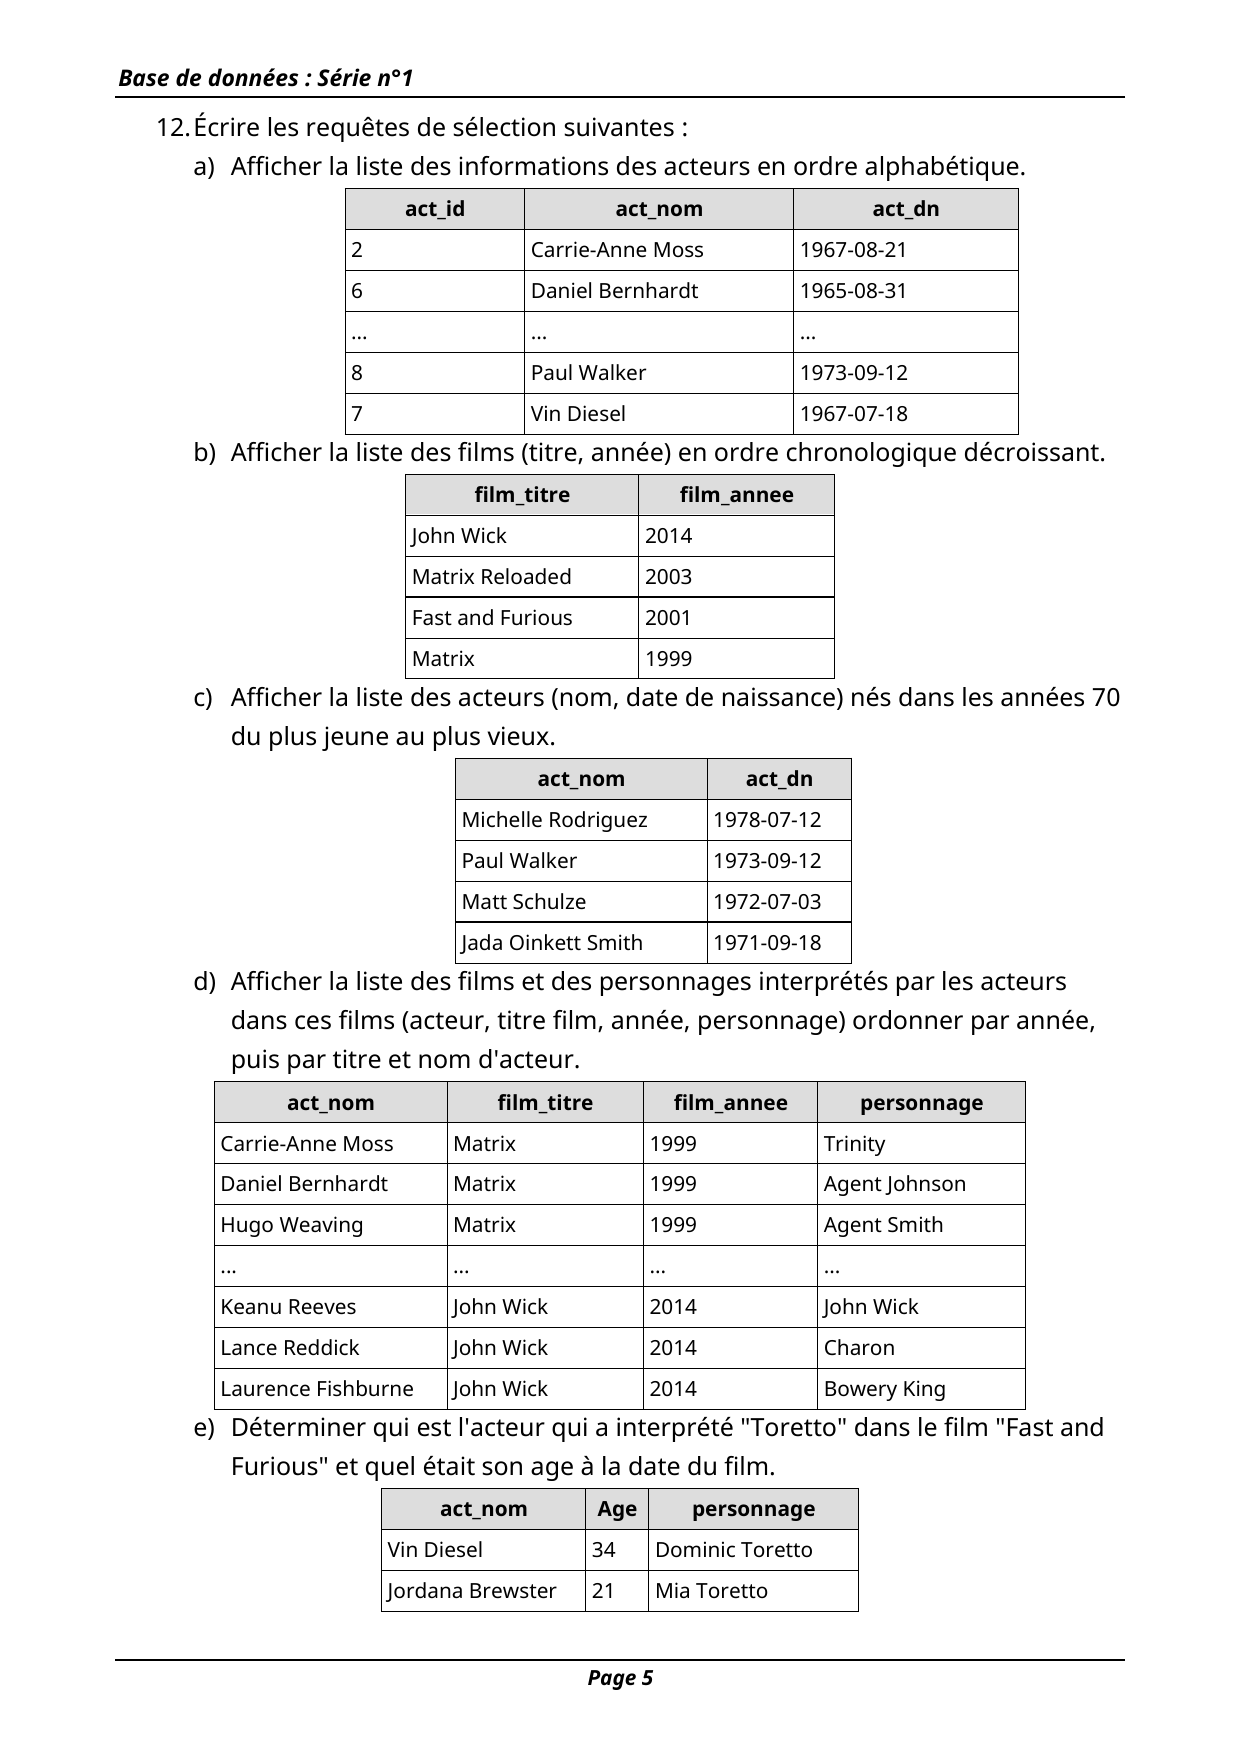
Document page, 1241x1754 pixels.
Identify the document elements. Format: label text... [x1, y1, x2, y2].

table_cell 2014 [644, 1369, 817, 1408]
table_cell ... [818, 1246, 1025, 1286]
table_header film_annee [639, 475, 834, 514]
table_cell ... [794, 312, 1018, 352]
table_cell ... [448, 1246, 643, 1286]
table_header personnage [818, 1082, 1025, 1122]
table_cell Trinity [818, 1123, 1025, 1163]
table_cell Keanu Reeves [215, 1287, 447, 1327]
table_cell Mia Toretto [649, 1571, 858, 1611]
table_cell Matt Schulze [456, 882, 707, 921]
table_cell John Wick [448, 1369, 643, 1408]
table_cell Jordana Brewster [382, 1571, 585, 1611]
table_header act_nom [215, 1082, 447, 1122]
list Afficher la liste des acteurs (nom, date de naissance) nés dans les années 70 du plus jeune au plus vieux. [193, 679, 1122, 753]
table_header act_dn [708, 759, 851, 799]
table_header film_titre [406, 475, 638, 514]
table_header film_annee [644, 1082, 817, 1122]
table_cell ... [644, 1246, 817, 1286]
table_header act_nom [382, 1489, 585, 1529]
table_cell 2003 [639, 557, 834, 596]
table_cell Jada Oinkett Smith [456, 923, 707, 962]
table_cell John Wick [818, 1287, 1025, 1327]
table_cell Agent Johnson [818, 1164, 1025, 1204]
table_cell 21 [586, 1571, 648, 1611]
table_cell Laurence Fishburne [215, 1369, 447, 1408]
list Écrire les requêtes de sélection suivantes : [156, 109, 1122, 143]
table_header film_titre [448, 1082, 643, 1122]
table_cell 1972-07-03 [708, 882, 851, 921]
table_cell Dominic Toretto [649, 1530, 858, 1570]
table_cell Bowery King [818, 1369, 1025, 1408]
table_cell John Wick [406, 516, 638, 556]
table_header act_id [346, 189, 524, 229]
table_cell Vin Diesel [382, 1530, 585, 1570]
table_cell Carrie-Anne Moss [525, 230, 793, 270]
list Afficher la liste des informations des acteurs en ordre alphabétique. [193, 149, 1122, 183]
table_cell Charon [818, 1328, 1025, 1367]
table_header act_nom [525, 189, 793, 229]
table_cell 8 [346, 353, 524, 392]
table_cell 1973-09-12 [708, 841, 851, 881]
table_cell Vin Diesel [525, 394, 793, 433]
list Afficher la liste des films (titre, année) en ordre chronologique décroissant. [193, 434, 1122, 468]
table_cell Matrix [448, 1205, 643, 1245]
table_cell Carrie-Anne Moss [215, 1123, 447, 1163]
table_cell 1967-07-18 [794, 394, 1018, 433]
table_cell 1971-09-18 [708, 923, 851, 962]
table_cell Fast and Furious [406, 598, 638, 637]
table_cell 1965-08-31 [794, 271, 1018, 311]
table_cell ... [525, 312, 793, 352]
table_cell Matrix [448, 1123, 643, 1163]
table_cell 1967-08-21 [794, 230, 1018, 270]
table_cell Lance Reddick [215, 1328, 447, 1367]
table_header Age [586, 1489, 648, 1529]
table_cell John Wick [448, 1328, 643, 1367]
table_cell 1978-07-12 [708, 800, 851, 839]
table_cell 1973-09-12 [794, 353, 1018, 392]
table_cell ... [346, 312, 524, 352]
table_cell Matrix [406, 639, 638, 678]
table_cell John Wick [448, 1287, 643, 1327]
table_cell 2 [346, 230, 524, 270]
table_cell Paul Walker [456, 841, 707, 881]
table_cell Michelle Rodriguez [456, 800, 707, 839]
table_cell 1999 [644, 1205, 817, 1245]
table_cell 2014 [644, 1287, 817, 1327]
table_header personnage [649, 1489, 858, 1529]
table_cell 2014 [639, 516, 834, 556]
table_cell Paul Walker [525, 353, 793, 392]
table_cell 2001 [639, 598, 834, 637]
table_cell Agent Smith [818, 1205, 1025, 1245]
table_cell 1999 [639, 639, 834, 678]
table_cell 34 [586, 1530, 648, 1570]
table_cell Matrix [448, 1164, 643, 1204]
table_cell 2014 [644, 1328, 817, 1367]
table_cell 7 [346, 394, 524, 433]
table_cell Hugo Weaving [215, 1205, 447, 1245]
table_cell ... [215, 1246, 447, 1286]
table_cell Daniel Bernhardt [215, 1164, 447, 1204]
table_cell Daniel Bernhardt [525, 271, 793, 311]
list Déterminer qui est l'acteur qui a interprété "Toretto" dans le film "Fast and Furious" et quel était son age à la date du film. [193, 1409, 1122, 1483]
list Afficher la liste des films et des personnages interprétés par les acteurs dans ces films (acteur, titre film, année, personnage) ordonner par année, puis par titre et nom d'acteur. [193, 963, 1122, 1076]
table_header act_nom [456, 759, 707, 799]
table_cell 1999 [644, 1164, 817, 1204]
table_cell 6 [346, 271, 524, 311]
table_cell Matrix Reloaded [406, 557, 638, 596]
table_cell 1999 [644, 1123, 817, 1163]
table_header act_dn [794, 189, 1018, 229]
